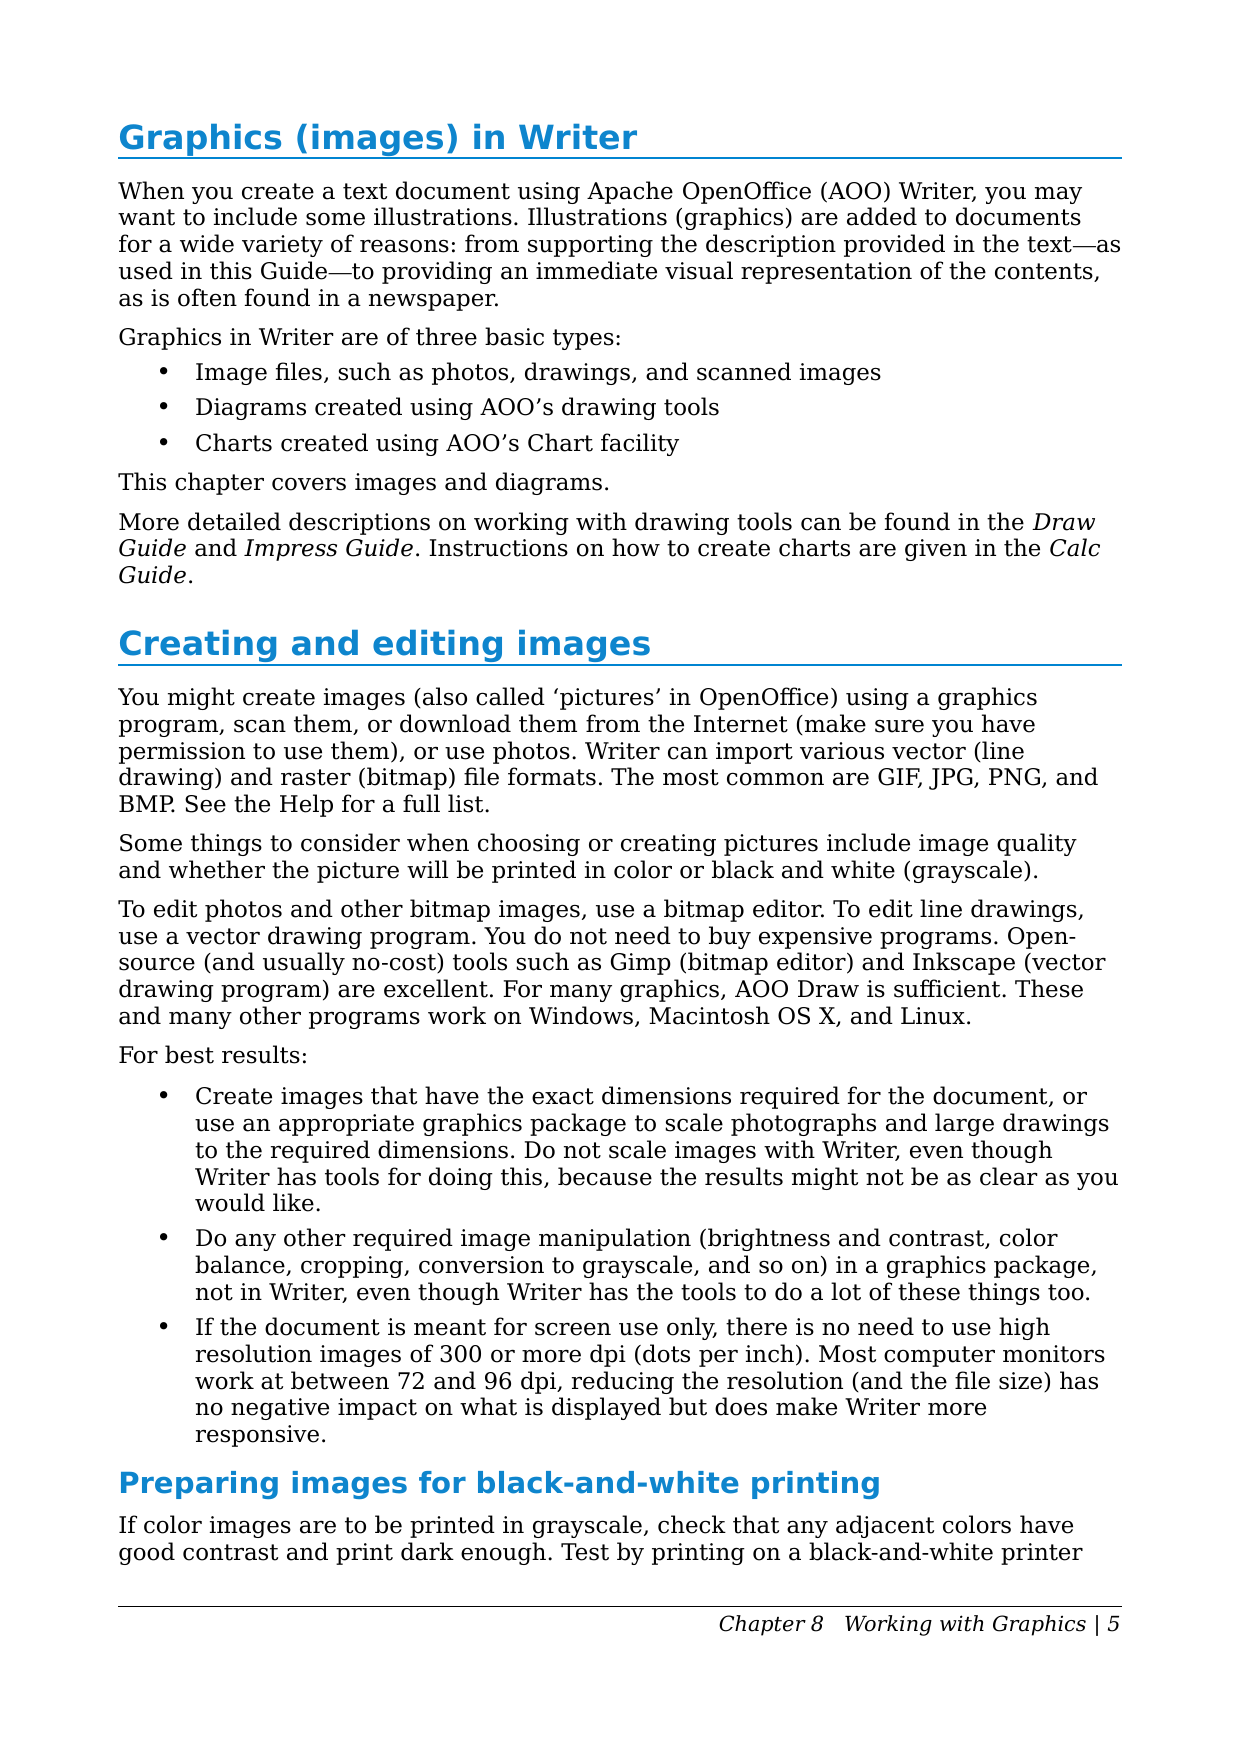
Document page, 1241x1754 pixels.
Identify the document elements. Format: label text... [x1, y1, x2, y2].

list If the document is meant for screen use only, there is no need to use high resolution images of 300 or more dpi (dots per inch). Most computer monitors work at between 72 and 96 dpi, reducing the resolution (and the file size) has no negative impact on what is displayed but does make Writer more responsive. [156, 1312, 1122, 1448]
text Some things to consider when choosing or creating pictures include image quality and whether the picture will be printed in color or black and white (grayscale). [118, 830, 1122, 884]
text More detailed descriptions on working with drawing tools can be found in the Draw Guide and Impress Guide. Instructions on how to create charts are given in the Calc Guide. [118, 509, 1122, 589]
list Create images that have the exact dimensions required for the document, or use an appropriate graphics package to scale photographs and large drawings to the required dimensions. Do not scale images with Writer, even though Writer has tools for doing this, because the results might not be as clear as you would like. [156, 1081, 1122, 1217]
text To edit photos and other bitmap images, use a bitmap editor. To edit line drawings, use a vector drawing program. You do not need to buy expensive programs. Open-source (and usually no‑cost) tools such as Gimp (bitmap editor) and Inkscape (vector drawing program) are excellent. For many graphics, AOO Draw is sufficient. These and many other programs work on Windows, Macintosh OS X, and Linux. [118, 896, 1122, 1029]
list Diagrams created using AOO’s drawing tools [156, 392, 1122, 422]
subtitle Preparing images for black-and-white printing [118, 1466, 1122, 1500]
subtitle Creating and editing images [118, 625, 1122, 664]
text You might create images (also called ‘pictures’ in OpenOffice) using a graphics program, scan them, or download them from the Internet (make sure you have permission to use them), or use photos. Writer can import various vector (line drawing) and raster (bitmap) file formats. The most common are GIF, JPG, PNG, and BMP. See the Help for a full list. [118, 684, 1122, 818]
list Charts created using AOO’s Chart facility [156, 428, 1122, 457]
subtitle Graphics (images) in Writer [118, 118, 1122, 157]
text When you create a text document using Apache OpenOffice (AOO) Writer, you may want to include some illustrations. Illustrations (graphics) are added to documents for a wide variety of reasons: from supporting the description provided in the text—as used in this Guide—to providing an immediate visual representation of the contents, as is often found in a newspaper. [118, 178, 1122, 311]
list Image files, such as photos, drawings, and scanned images [156, 357, 1122, 386]
list Graphics in Writer are of three basic types: [118, 324, 1122, 351]
list Do any other required image manipulation (brightness and contrast, color balance, cropping, conversion to grayscale, and so on) in a graphics package, not in Writer, even though Writer has the tools to do a lot of these things too. [156, 1223, 1122, 1306]
text This chapter covers images and diagrams. [118, 469, 1122, 496]
text If color images are to be printed in grayscale, check that any adjacent colors have good contrast and print dark enough. Test by printing on a black-and-white printer [118, 1512, 1122, 1566]
text For best results: [118, 1042, 1122, 1069]
